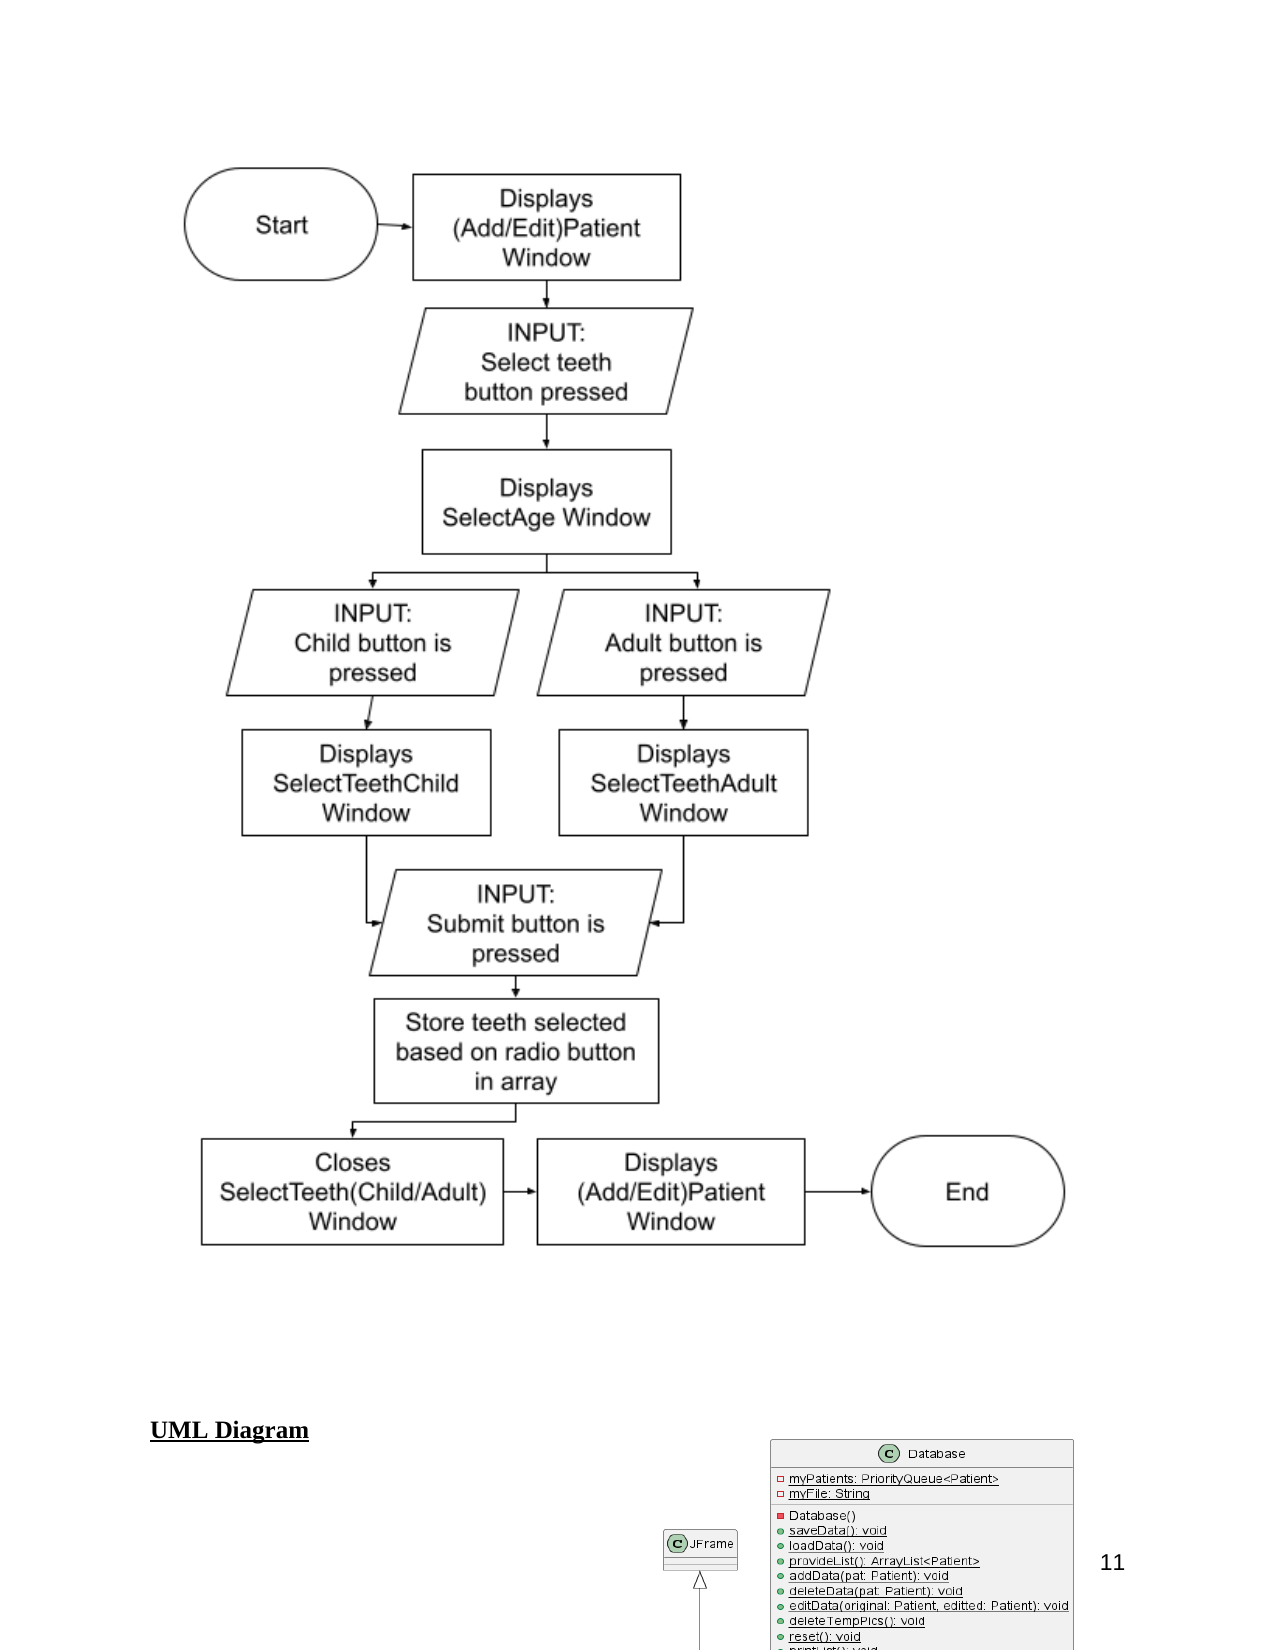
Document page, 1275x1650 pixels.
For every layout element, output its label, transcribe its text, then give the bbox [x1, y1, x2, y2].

picture [150, 150, 1125, 1280]
text UML Diagram [150, 1415, 1125, 1444]
picture [92, 1433, 1218, 1650]
